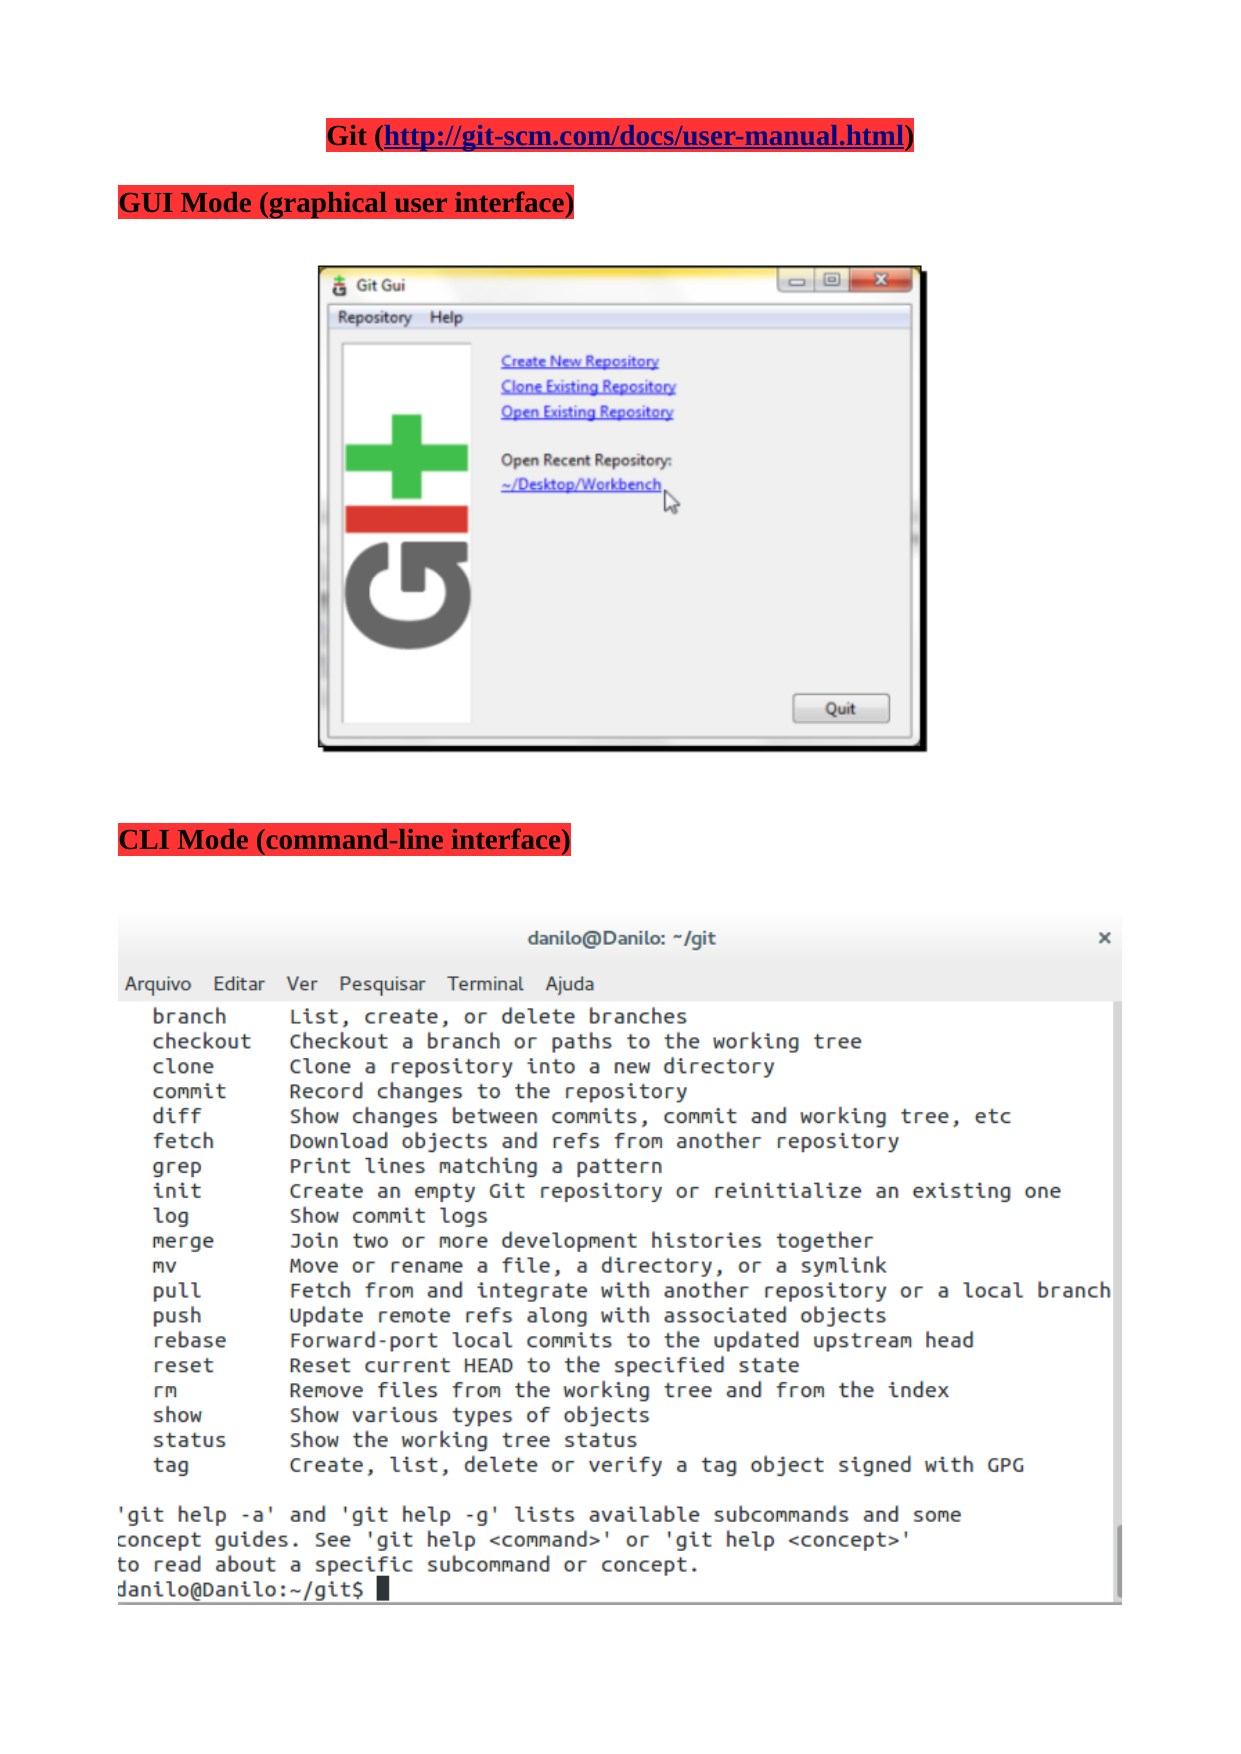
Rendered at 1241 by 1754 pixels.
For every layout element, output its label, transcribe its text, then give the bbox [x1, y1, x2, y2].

picture [304, 252, 936, 764]
text CLI Mode (command-line interface) [118, 822, 1122, 856]
text GUI Mode (graphical user interface) [118, 185, 1122, 219]
text Git (http://git-scm.com/docs/user-manual.html) [118, 118, 1122, 152]
picture [118, 913, 1123, 1605]
